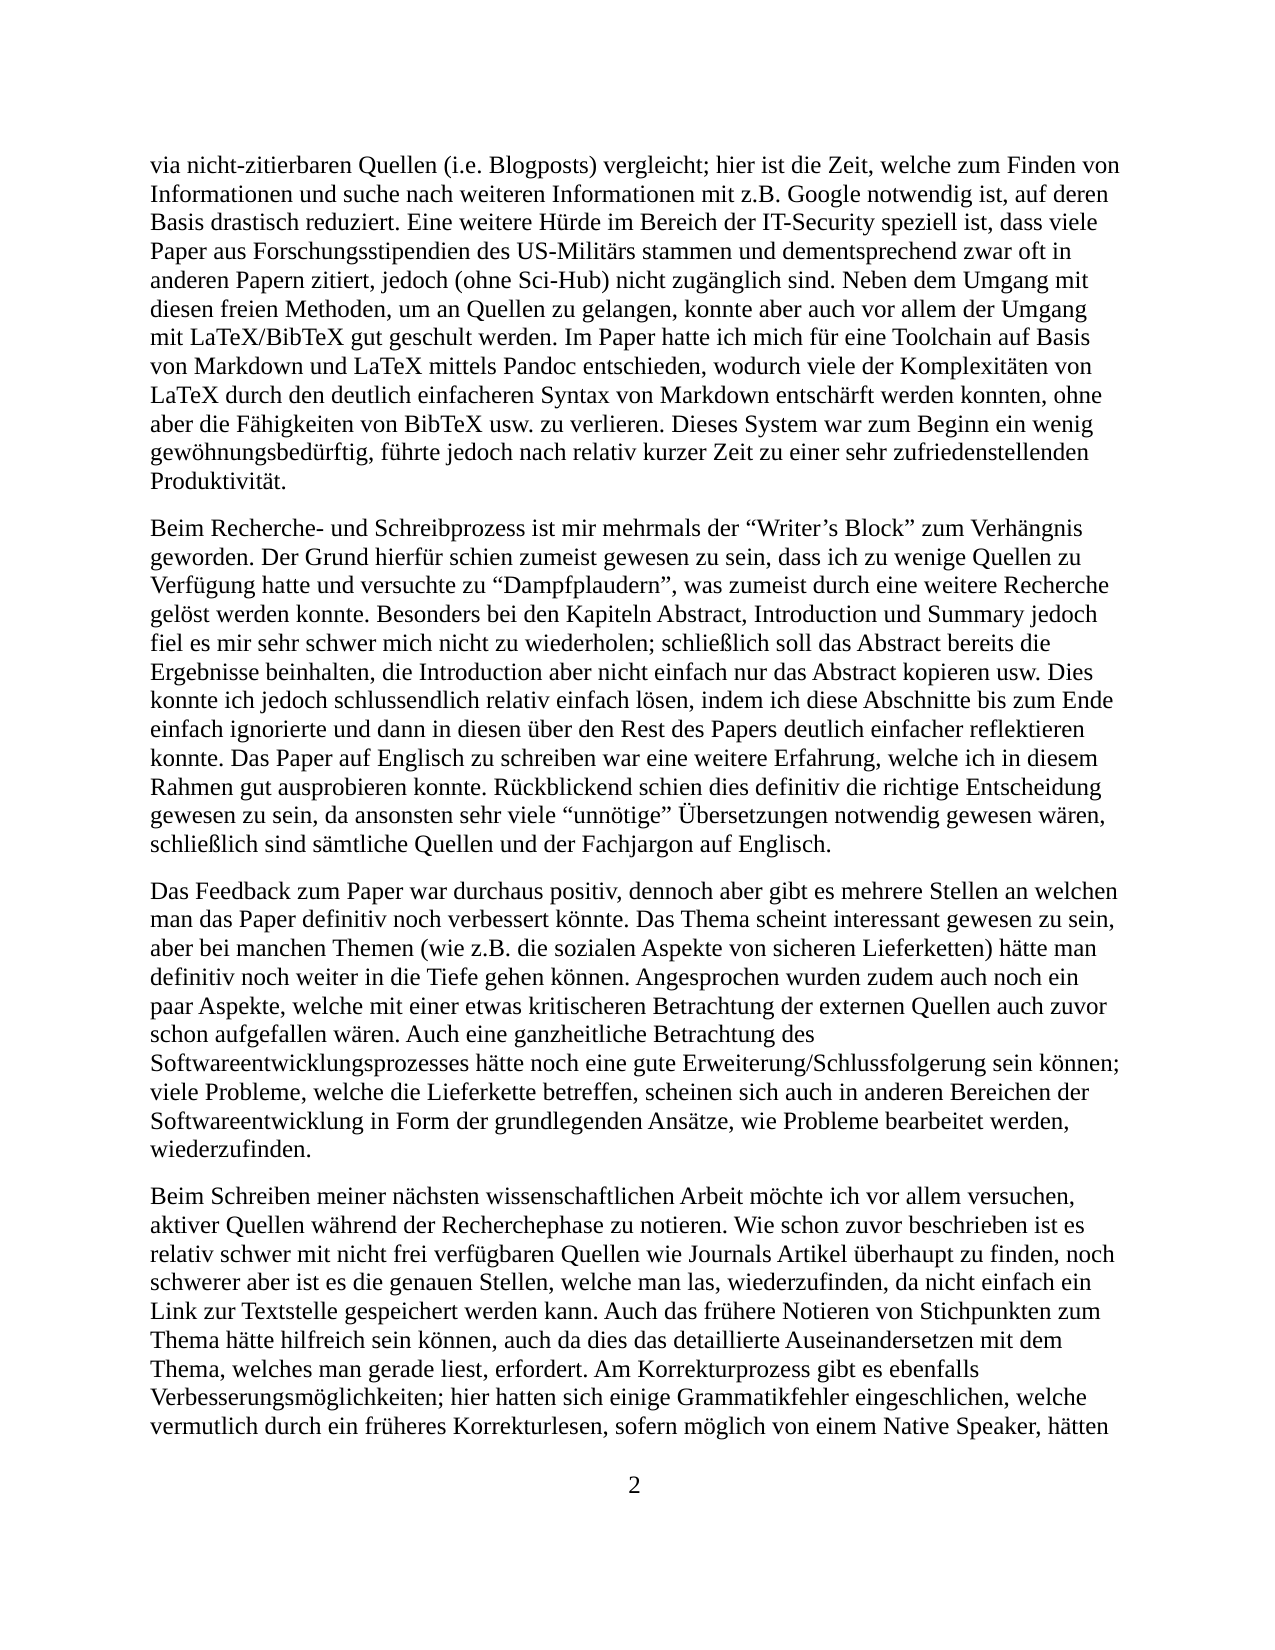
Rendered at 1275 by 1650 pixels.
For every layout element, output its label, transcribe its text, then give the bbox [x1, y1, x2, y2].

text Beim Schreiben meiner nächsten wissenschaftlichen Arbeit möchte ich vor allem versuchen, aktiver Quellen während der Recherchephase zu notieren. Wie schon zuvor beschrieben ist es relativ schwer mit nicht frei verfügbaren Quellen wie Journals Artikel überhaupt zu finden, noch schwerer aber ist es die genauen Stellen, welche man las, wiederzufinden, da nicht einfach ein Link zur Textstelle gespeichert werden kann. Auch das frühere Notieren von Stichpunkten zum Thema hätte hilfreich sein können, auch da dies das detaillierte Auseinandersetzen mit dem Thema, welches man gerade liest, erfordert. Am Korrekturprozess gibt es ebenfalls Verbesserungsmöglichkeiten; hier hatten sich einige Grammatikfehler eingeschlichen, welche vermutlich durch ein früheres Korrekturlesen, sofern möglich von einem Native Speaker, hätten [150, 1181, 1125, 1440]
text Beim Recherche- und Schreibprozess ist mir mehrmals der “Writer’s Block” zum Verhängnis geworden. Der Grund hierfür schien zumeist gewesen zu sein, dass ich zu wenige Quellen zu Verfügung hatte und versuchte zu “Dampfplaudern”, was zumeist durch eine weitere Recherche gelöst werden konnte. Besonders bei den Kapiteln Abstract, Introduction und Summary jedoch fiel es mir sehr schwer mich nicht zu wiederholen; schließlich soll das Abstract bereits die Ergebnisse beinhalten, die Introduction aber nicht einfach nur das Abstract kopieren usw. Dies konnte ich jedoch schlussendlich relativ einfach lösen, indem ich diese Abschnitte bis zum Ende einfach ignorierte und dann in diesen über den Rest des Papers deutlich einfacher reflektieren konnte. Das Paper auf Englisch zu schreiben war eine weitere Erfahrung, welche ich in diesem Rahmen gut ausprobieren konnte. Rückblickend schien dies definitiv die richtige Entscheidung gewesen zu sein, da ansonsten sehr viele “unnötige” Übersetzungen notwendig gewesen wären, schließlich sind sämtliche Quellen und der Fachjargon auf Englisch. [150, 513, 1125, 858]
text via nicht-zitierbaren Quellen (i.e. Blogposts) vergleicht; hier ist die Zeit, welche zum Finden von Informationen und suche nach weiteren Informationen mit z.B. Google notwendig ist, auf deren Basis drastisch reduziert. Eine weitere Hürde im Bereich der IT-Security speziell ist, dass viele Paper aus Forschungsstipendien des US-Militärs stammen und dementsprechend zwar oft in anderen Papern zitiert, jedoch (ohne Sci-Hub) nicht zugänglich sind. Neben dem Umgang mit diesen freien Methoden, um an Quellen zu gelangen, konnte aber auch vor allem der Umgang mit LaTeX/BibTeX gut geschult werden. Im Paper hatte ich mich für eine Toolchain auf Basis von Markdown und LaTeX mittels Pandoc entschieden, wodurch viele der Komplexitäten von LaTeX durch den deutlich einfacheren Syntax von Markdown entschärft werden konnten, ohne aber die Fähigkeiten von BibTeX usw. zu verlieren. Dieses System war zum Beginn ein wenig gewöhnungsbedürftig, führte jedoch nach relativ kurzer Zeit zu einer sehr zufriedenstellenden Produktivität. [150, 150, 1125, 495]
text Das Feedback zum Paper war durchaus positiv, dennoch aber gibt es mehrere Stellen an welchen man das Paper definitiv noch verbessert könnte. Das Thema scheint interessant gewesen zu sein, aber bei manchen Themen (wie z.B. die sozialen Aspekte von sicheren Lieferketten) hätte man definitiv noch weiter in die Tiefe gehen können. Angesprochen wurden zudem auch noch ein paar Aspekte, welche mit einer etwas kritischeren Betrachtung der externen Quellen auch zuvor schon aufgefallen wären. Auch eine ganzheitliche Betrachtung des Softwareentwicklungsprozesses hätte noch eine gute Erweiterung/Schlussfolgerung sein können; viele Probleme, welche die Lieferkette betreffen, scheinen sich auch in anderen Bereichen der Softwareentwicklung in Form der grundlegenden Ansätze, wie Probleme bearbeitet werden, wiederzufinden. [150, 876, 1125, 1163]
